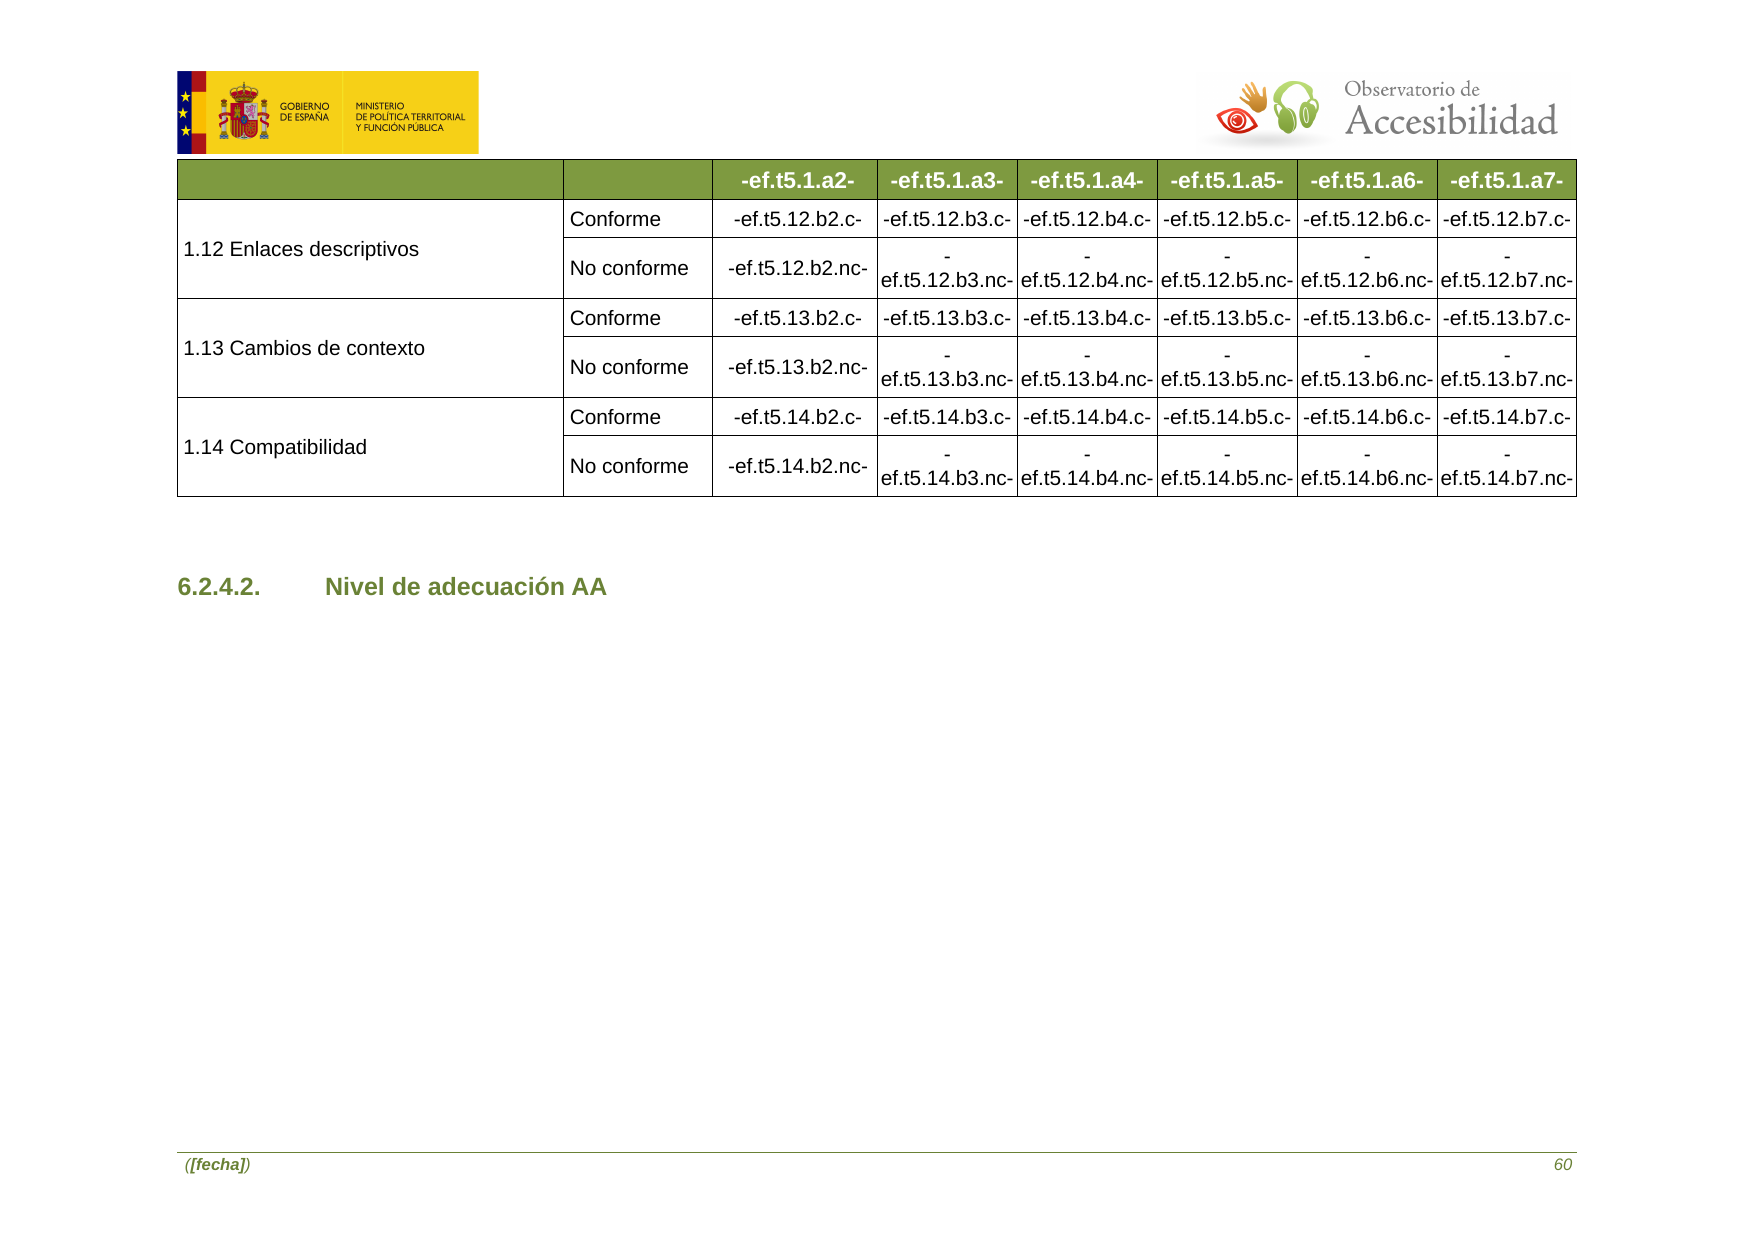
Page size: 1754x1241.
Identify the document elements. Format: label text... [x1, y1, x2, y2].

table_cell Conforme [564, 299, 712, 336]
table_cell -ef.t5.14.b5.nc- [1158, 436, 1297, 496]
table_cell -ef.t5.14.b2.c- [713, 398, 877, 435]
table_cell -ef.t5.12.b6.nc- [1298, 238, 1437, 298]
table_header -ef.t5.1.a5- [1158, 160, 1297, 199]
table_cell -ef.t5.14.b6.nc- [1298, 436, 1437, 496]
table_cell -ef.t5.13.b6.nc- [1298, 337, 1437, 397]
table_cell 1.13 Cambios de contexto [178, 299, 563, 397]
table_cell -ef.t5.12.b7.c- [1438, 200, 1576, 237]
table_cell -ef.t5.12.b5.c- [1158, 200, 1297, 237]
table_cell -ef.t5.12.b7.nc- [1438, 238, 1576, 298]
table_cell -ef.t5.12.b3.c- [878, 200, 1017, 237]
table_header -ef.t5.1.a7- [1438, 160, 1576, 199]
table_cell 1.14 Compatibilidad [178, 398, 563, 496]
table_cell -ef.t5.14.b5.c- [1158, 398, 1297, 435]
table_cell -ef.t5.13.b5.c- [1158, 299, 1297, 336]
table_header -ef.t5.1.a2- [713, 160, 877, 199]
table_cell No conforme [564, 337, 712, 397]
table_header -ef.t5.1.a3- [878, 160, 1017, 199]
table_cell -ef.t5.14.b4.nc- [1018, 436, 1157, 496]
table_cell -ef.t5.14.b3.c- [878, 398, 1017, 435]
table_cell -ef.t5.14.b2.nc- [713, 436, 877, 496]
table_cell -ef.t5.13.b4.c- [1018, 299, 1157, 336]
table_cell -ef.t5.13.b2.nc- [713, 337, 877, 397]
table_cell -ef.t5.12.b2.nc- [713, 238, 877, 298]
table_cell -ef.t5.13.b7.nc- [1438, 337, 1576, 397]
picture [1196, 72, 1572, 154]
table_cell -ef.t5.13.b3.c- [878, 299, 1017, 336]
table_header [564, 160, 712, 199]
table_cell -ef.t5.13.b4.nc- [1018, 337, 1157, 397]
table_cell No conforme [564, 238, 712, 298]
table_cell -ef.t5.14.b7.c- [1438, 398, 1576, 435]
table_cell -ef.t5.13.b5.nc- [1158, 337, 1297, 397]
table_cell -ef.t5.14.b3.nc- [878, 436, 1017, 496]
subtitle Nivel de adecuación AA [177, 572, 1577, 601]
table_cell -ef.t5.13.b2.c- [713, 299, 877, 336]
table_header -ef.t5.1.a6- [1298, 160, 1437, 199]
picture [177, 71, 479, 154]
table_cell Conforme [564, 398, 712, 435]
table_cell -ef.t5.12.b6.c- [1298, 200, 1437, 237]
table_header [178, 160, 563, 199]
table_cell -ef.t5.12.b3.nc- [878, 238, 1017, 298]
table_cell -ef.t5.13.b3.nc- [878, 337, 1017, 397]
table_cell -ef.t5.13.b6.c- [1298, 299, 1437, 336]
table_cell -ef.t5.14.b4.c- [1018, 398, 1157, 435]
table_cell Conforme [564, 200, 712, 237]
table_cell -ef.t5.12.b4.c- [1018, 200, 1157, 237]
table_cell 1.12 Enlaces descriptivos [178, 200, 563, 298]
table_cell -ef.t5.14.b7.nc- [1438, 436, 1576, 496]
table_cell -ef.t5.12.b2.c- [713, 200, 877, 237]
table_header -ef.t5.1.a4- [1018, 160, 1157, 199]
table_cell No conforme [564, 436, 712, 496]
table_cell -ef.t5.12.b5.nc- [1158, 238, 1297, 298]
table_cell -ef.t5.13.b7.c- [1438, 299, 1576, 336]
table_cell -ef.t5.12.b4.nc- [1018, 238, 1157, 298]
table_cell -ef.t5.14.b6.c- [1298, 398, 1437, 435]
